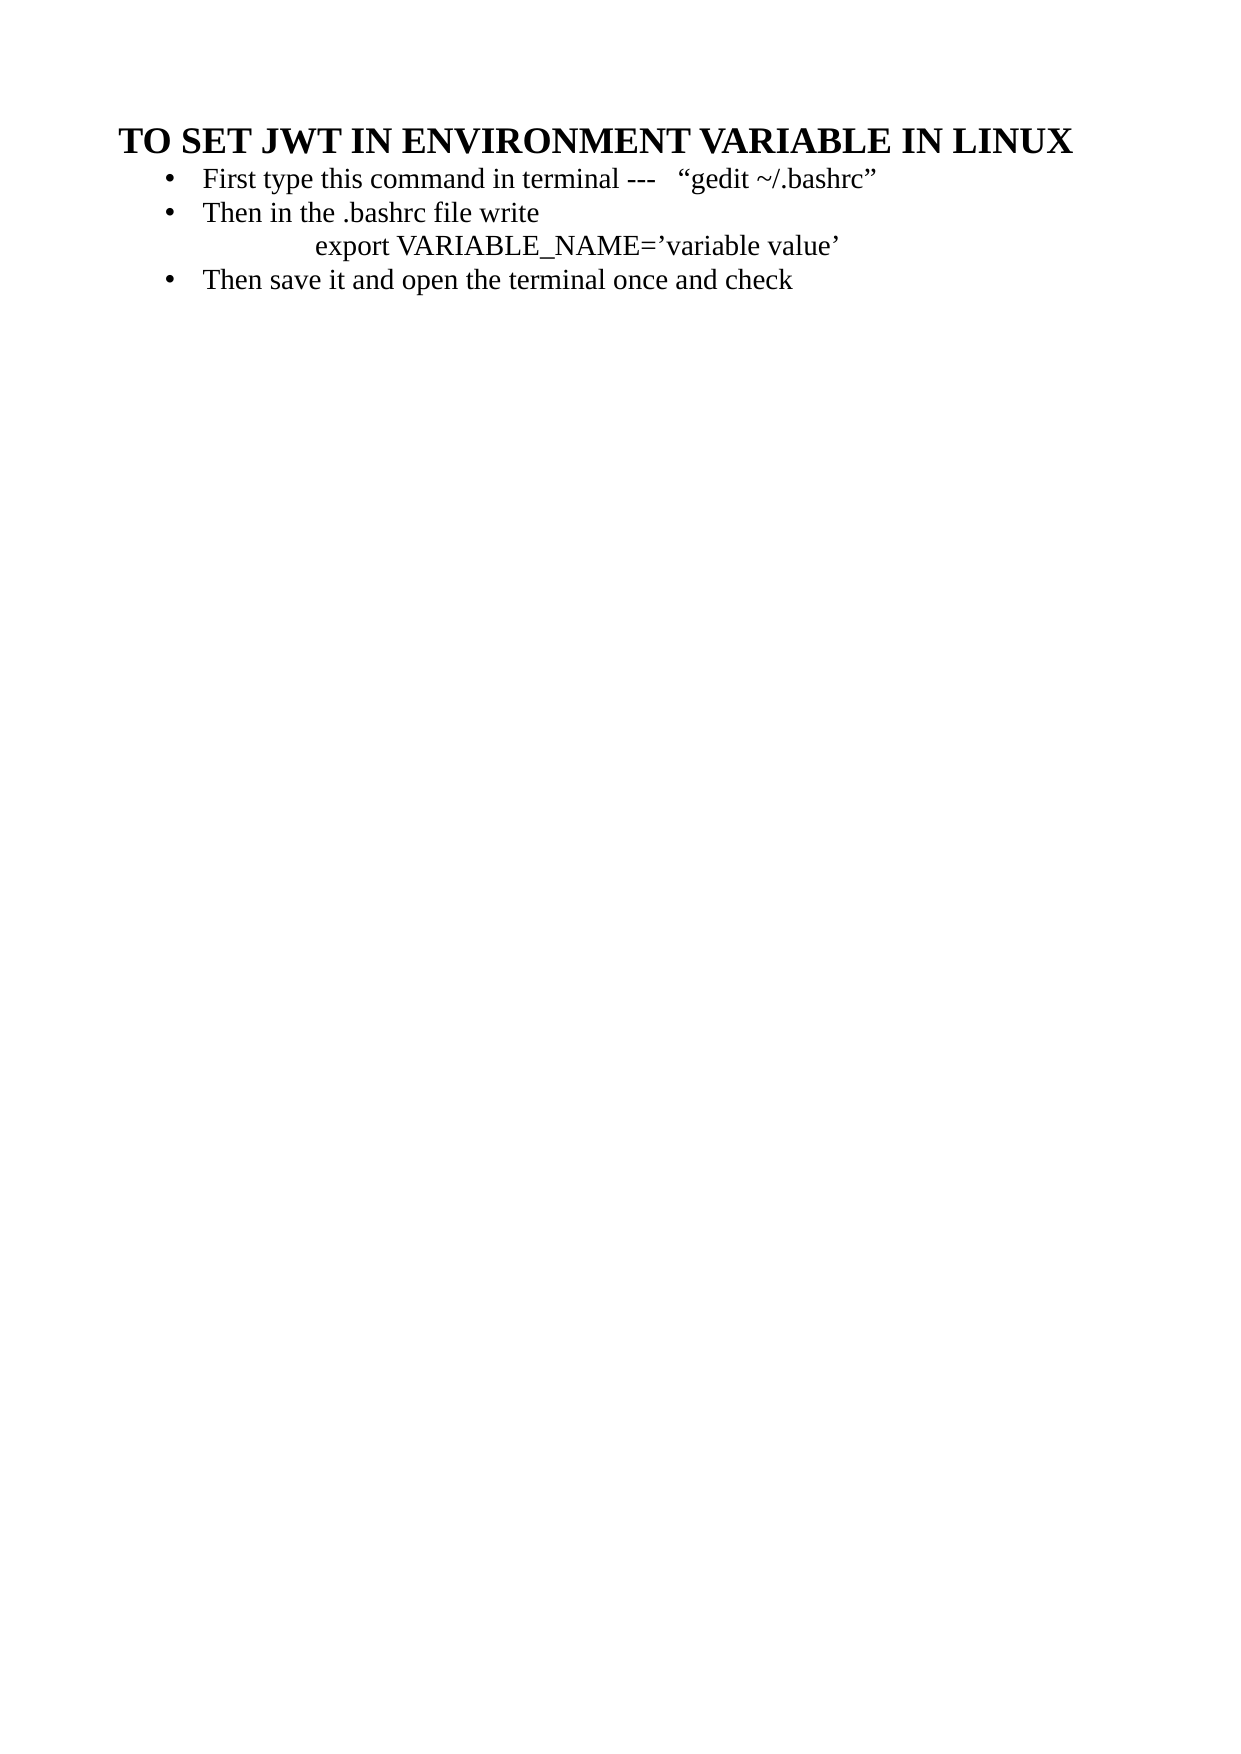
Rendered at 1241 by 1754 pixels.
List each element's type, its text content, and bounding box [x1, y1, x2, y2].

list export VARIABLE_NAME=’variable value’ [277, 228, 1122, 262]
text TO SET JWT IN ENVIRONMENT VARIABLE IN LINUX [118, 118, 1122, 161]
list First type this command in terminal --- “gedit ~/.bashrc” [165, 161, 1122, 195]
list Then save it and open the terminal once and check [165, 262, 1122, 296]
list Then in the .bashrc file write [165, 195, 1122, 228]
